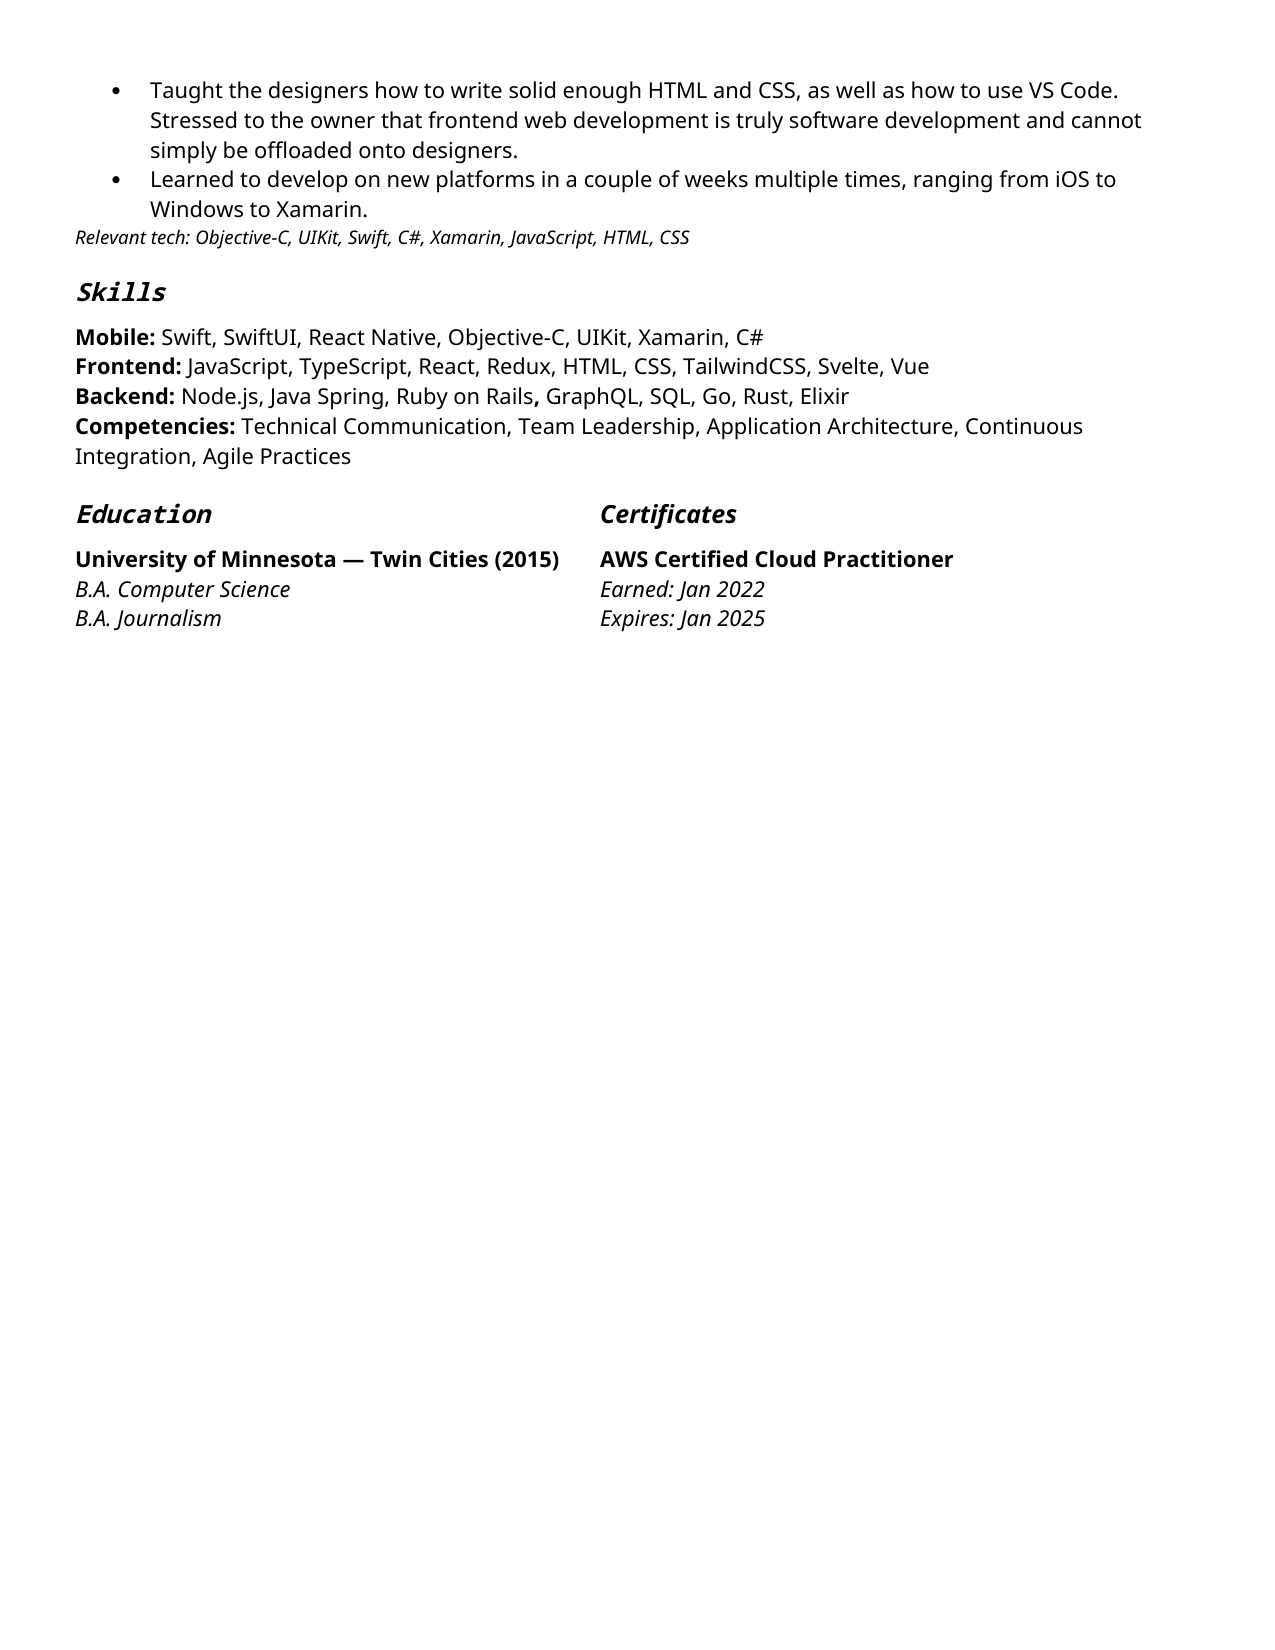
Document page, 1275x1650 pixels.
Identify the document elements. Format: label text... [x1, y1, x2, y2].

text Backend: Node.js, Java Spring, Ruby on Rails, GraphQL, SQL, Go, Rust, Elixir [75, 381, 1200, 411]
text Skills [75, 275, 1200, 309]
text B.A. Journalism Expires: Jan 2025 [75, 603, 1200, 633]
text Competencies: Technical Communication, Team Leadership, Application Architecture, Continuous Integration, Agile Practices [75, 411, 1200, 471]
list Learned to develop on new platforms in a couple of weeks multiple times, ranging from iOS to Windows to Xamarin. [112, 164, 1200, 224]
text Frontend: JavaScript, TypeScript, React, Redux, HTML, CSS, TailwindCSS, Svelte, Vue [75, 351, 1200, 381]
text B.A. Computer Science Earned: Jan 2022 [75, 573, 1200, 603]
text University of Minnesota — Twin Cities (2015) AWS Certified Cloud Practitioner [75, 544, 1200, 573]
text Education Certificates [75, 497, 1200, 531]
text Mobile: Swift, SwiftUI, React Native, Objective-C, UIKit, Xamarin, C# [75, 322, 1200, 351]
text Relevant tech: Objective-C, UIKit, Swift, C#, Xamarin, JavaScript, HTML, CSS [75, 224, 1200, 249]
list Taught the designers how to write solid enough HTML and CSS, as well as how to use VS Code. Stressed to the owner that frontend web development is truly software development and cannot simply be offloaded onto designers. [112, 75, 1200, 164]
